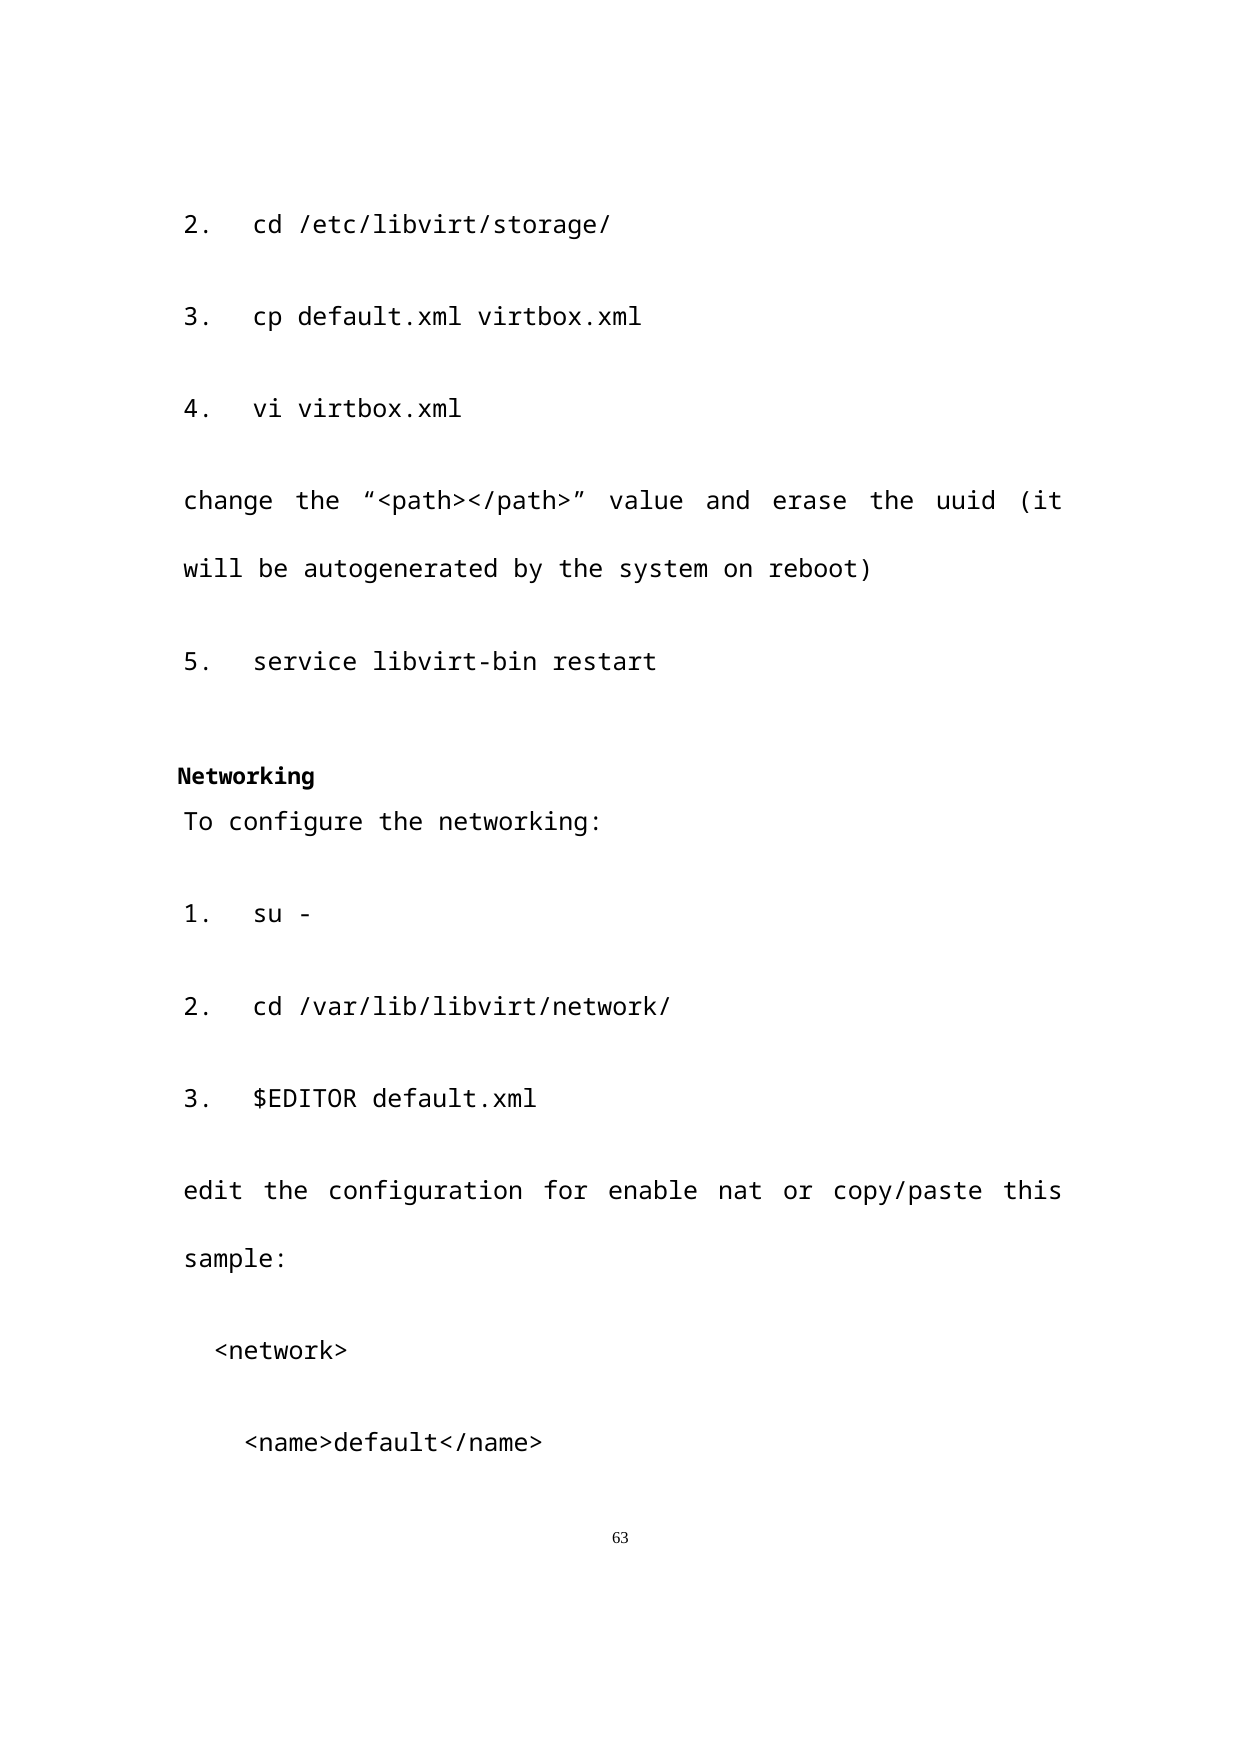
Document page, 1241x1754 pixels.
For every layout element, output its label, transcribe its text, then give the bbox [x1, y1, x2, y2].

subtitle Networking [177, 760, 1063, 791]
list su - [183, 896, 1063, 930]
list service libvirt-bin restart [183, 643, 1063, 677]
text <name>default</name> [183, 1424, 1063, 1459]
text <network> [183, 1332, 1063, 1367]
list cp default.xml virtbox.xml [183, 299, 1063, 333]
list edit the configuration for enable nat or copy/paste this sample: [183, 1172, 1063, 1274]
list cd /etc/libvirt/storage/ [183, 207, 1063, 241]
list $EDITOR default.xml [183, 1080, 1063, 1114]
list vi virtbox.xml [183, 391, 1063, 425]
list change the “<path></path>” value and erase the uuid (it will be autogenerated by the system on reboot) [183, 483, 1063, 585]
list cd /var/lib/libvirt/network/ [183, 988, 1063, 1022]
text To configure the networking: [183, 804, 1063, 838]
